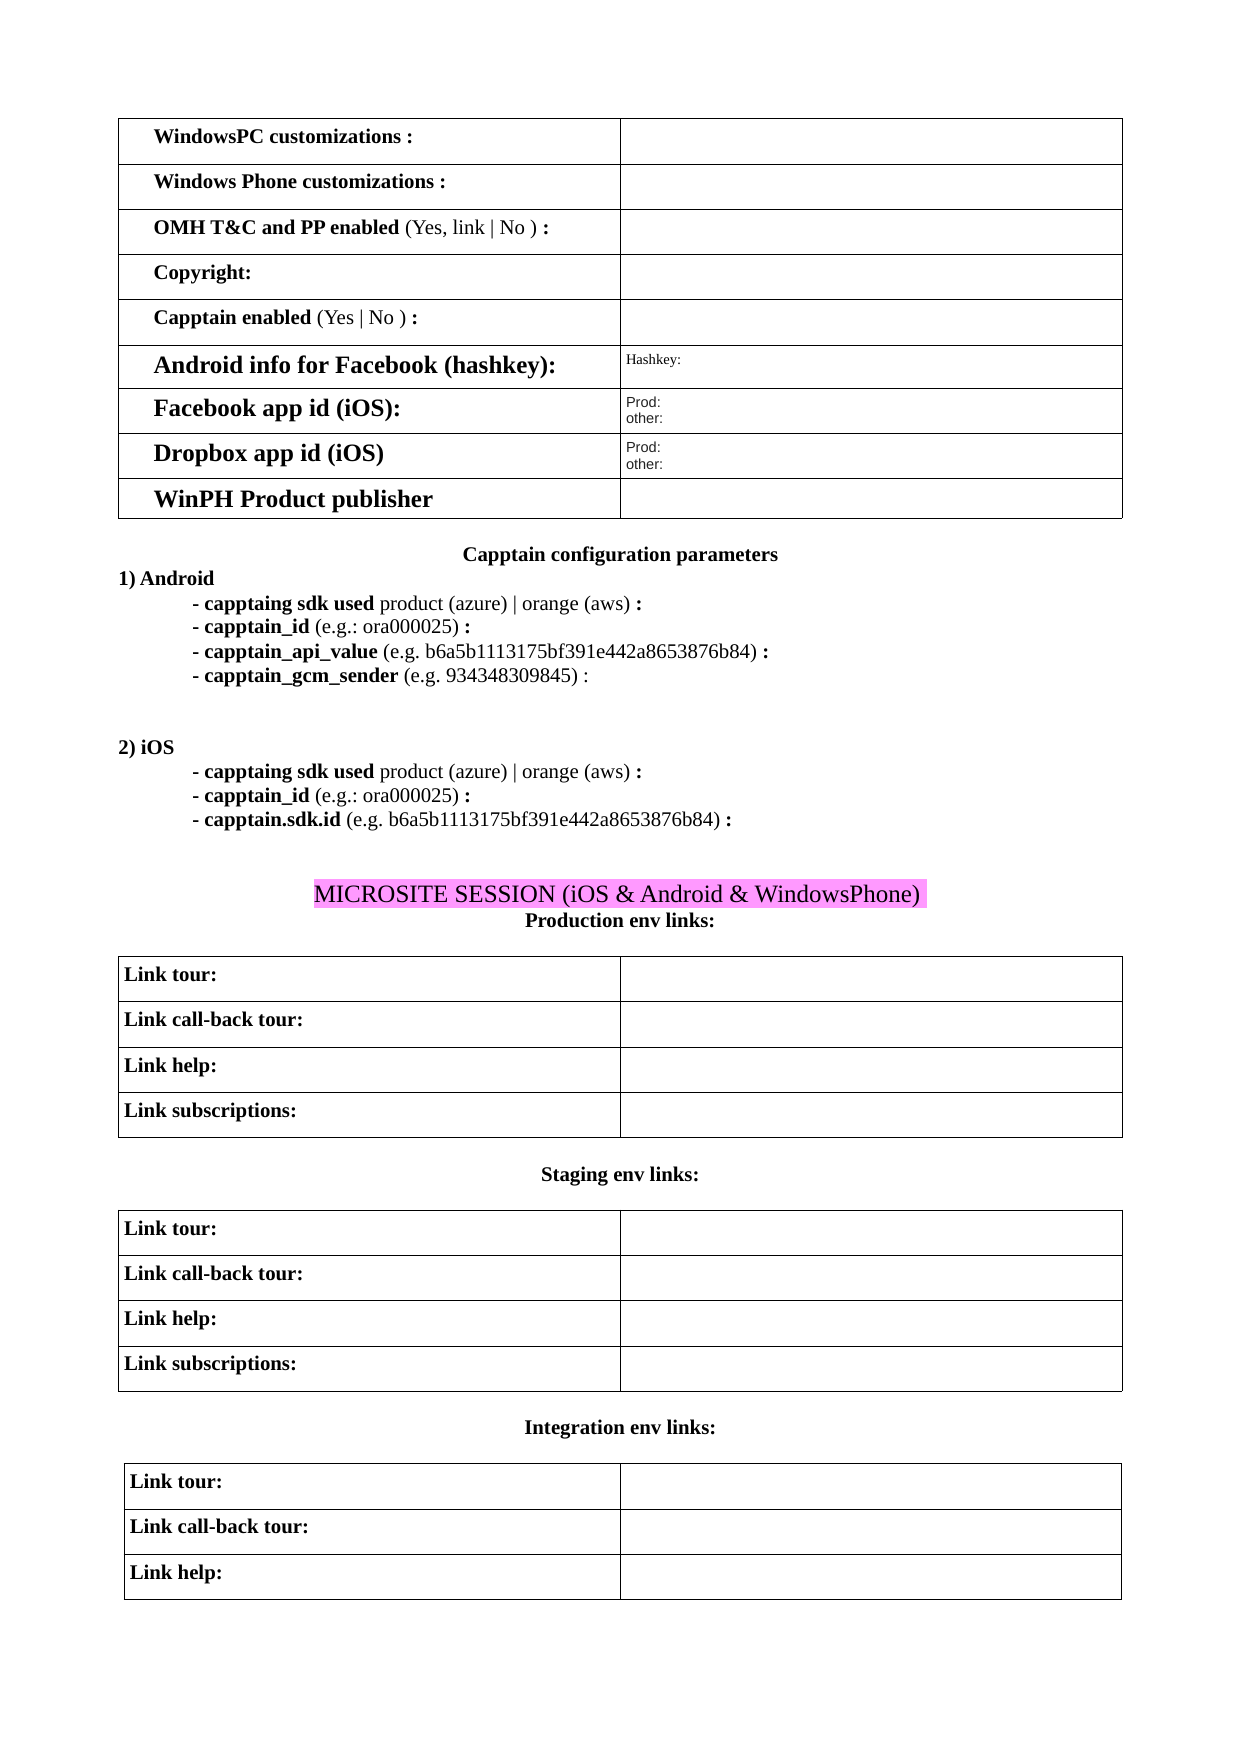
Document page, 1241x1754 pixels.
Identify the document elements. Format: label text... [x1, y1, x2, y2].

text Staging env links: [118, 1161, 1122, 1186]
text 2) iOS [118, 735, 1122, 759]
table_cell [621, 1002, 1122, 1047]
table_cell [621, 1555, 1121, 1599]
table_cell Copyright: [119, 255, 620, 299]
table_cell Facebook app id (iOS): [119, 389, 620, 433]
table_cell Dropbox app id (iOS) [119, 434, 620, 478]
text Production env links: [118, 908, 1122, 932]
table_header [621, 957, 1122, 1001]
table_cell Prod: other: [621, 434, 1122, 478]
table_cell [621, 1256, 1122, 1300]
table_header [621, 1464, 1121, 1508]
table_cell OMH T&C and PP enabled (Yes, link | No ) : [119, 210, 620, 254]
table_cell Link help: [125, 1555, 620, 1599]
table_cell [621, 119, 1122, 163]
table_cell Link help: [119, 1048, 620, 1092]
table_cell Link subscriptions: [119, 1347, 620, 1391]
table_cell WindowsPC customizations : [119, 119, 620, 163]
table_cell [621, 1347, 1122, 1391]
table_cell Link subscriptions: [119, 1093, 620, 1137]
table_cell [621, 210, 1122, 254]
text MICROSITE SESSION (iOS & Android & WindowsPhone) [118, 879, 1122, 908]
table_header Link tour: [119, 1211, 620, 1255]
table_cell Android info for Facebook (hashkey): [119, 346, 620, 388]
table_header [621, 1211, 1122, 1255]
table_cell [621, 479, 1122, 518]
table_cell WinPH Product publisher [119, 479, 620, 518]
table_cell [621, 165, 1122, 209]
table_cell [621, 1093, 1122, 1137]
table_cell Link help: [119, 1301, 620, 1346]
table_cell Windows Phone customizations : [119, 165, 620, 209]
table_cell [621, 1048, 1122, 1092]
text - capptaing sdk used product (azure) | orange (aws) : [118, 590, 1122, 614]
table_cell Link call-back tour: [125, 1510, 620, 1554]
table_header Link tour: [125, 1464, 620, 1508]
text - capptain_id (e.g.: ora000025) : [118, 614, 1122, 638]
table_cell Capptain enabled (Yes | No ) : [119, 300, 620, 345]
table_cell Link call-back tour: [119, 1256, 620, 1300]
table_cell [621, 1301, 1122, 1346]
table_cell [621, 255, 1122, 299]
table_cell [621, 300, 1122, 345]
text - capptain_api_value (e.g. b6a5b1113175bf391e442a8653876b84) : [118, 638, 1122, 663]
text - capptain_id (e.g.: ora000025) : [118, 783, 1122, 807]
table_cell [621, 1510, 1121, 1554]
table_header Link tour: [119, 957, 620, 1001]
table_cell Prod: other: [621, 389, 1122, 433]
text - capptain_gcm_sender (e.g. 934348309845) : [118, 663, 1122, 687]
text - capptain.sdk.id (e.g. b6a5b1113175bf391e442a8653876b84) : [118, 807, 1122, 831]
text - capptaing sdk used product (azure) | orange (aws) : [118, 759, 1122, 783]
table_cell Link call-back tour: [119, 1002, 620, 1047]
table_cell Hashkey: [621, 346, 1122, 388]
text 1) Android [118, 566, 1122, 590]
text Integration env links: [118, 1415, 1122, 1439]
text Capptain configuration parameters [118, 542, 1122, 566]
